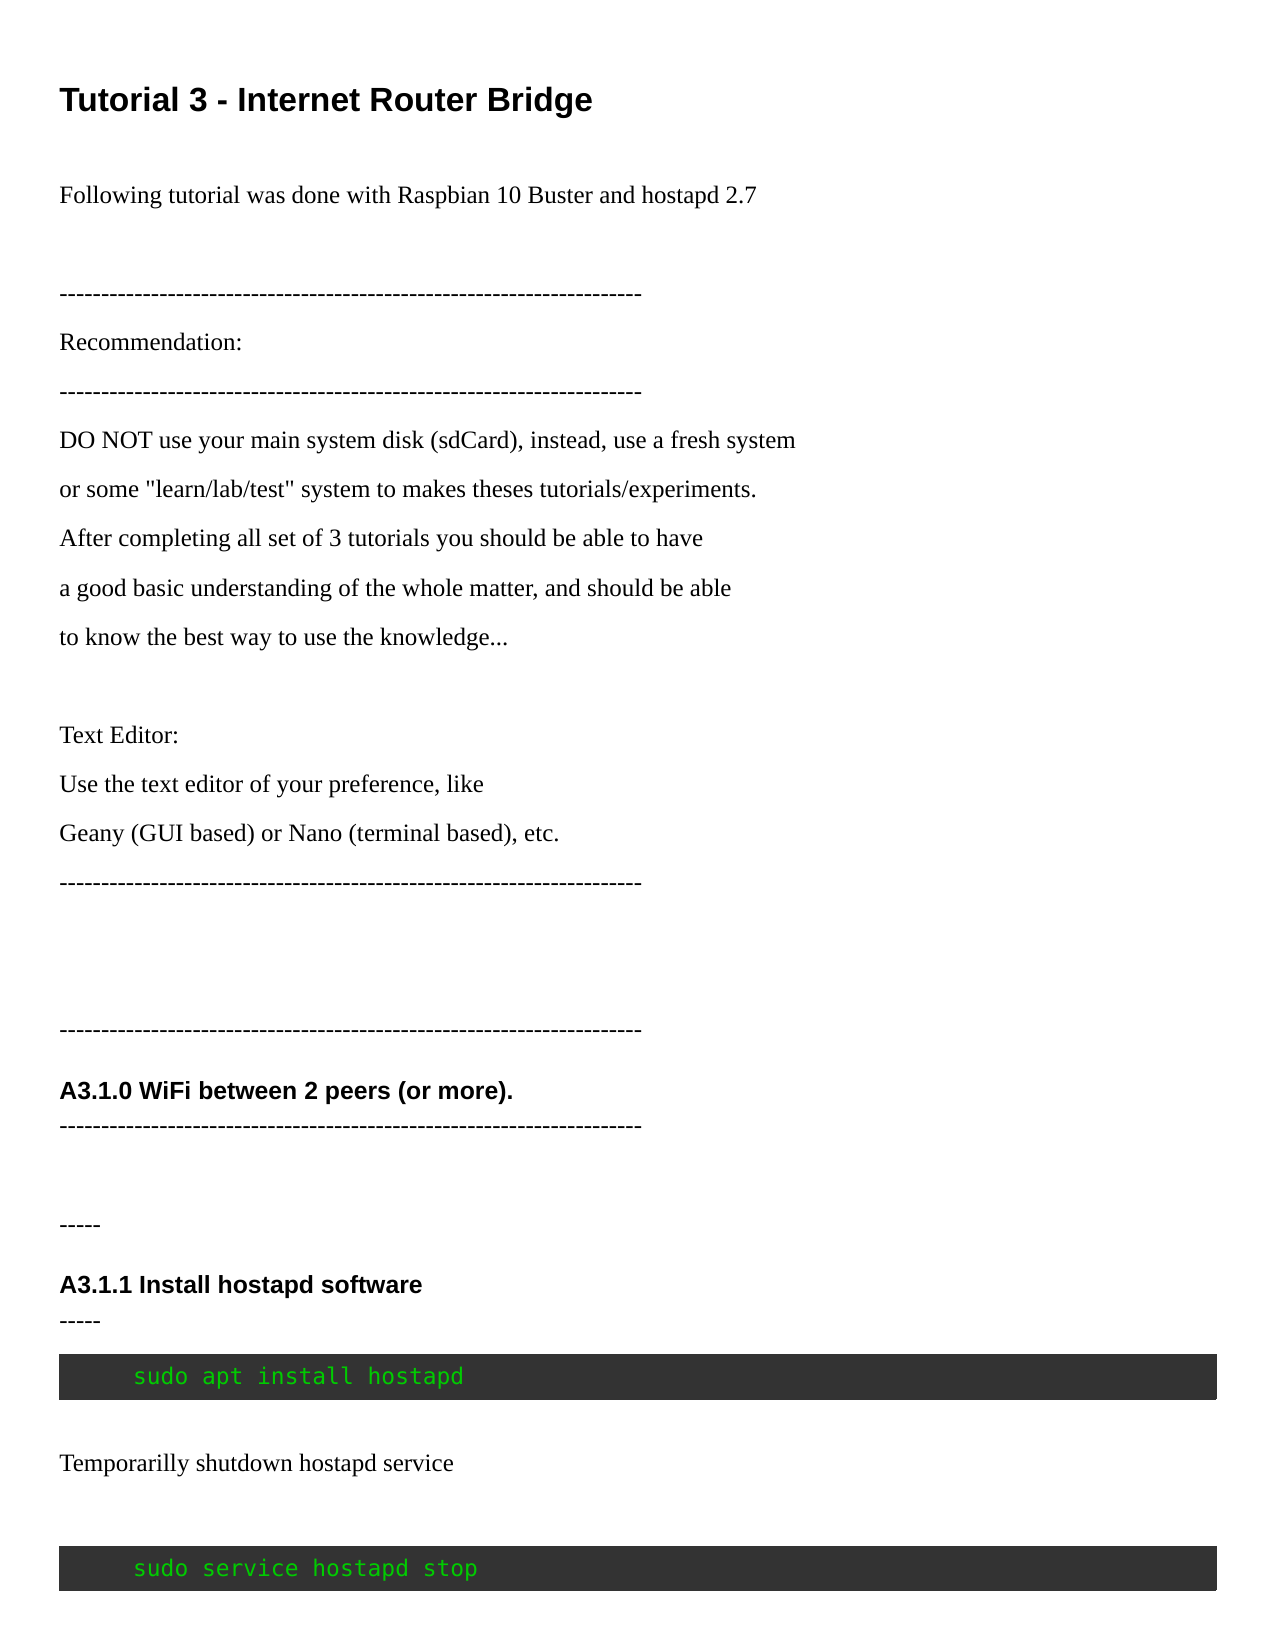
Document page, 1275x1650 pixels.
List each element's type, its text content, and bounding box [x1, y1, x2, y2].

text ---------------------------------------------------------------------- [59, 1014, 1216, 1043]
subtitle A3.1.1 Install hostapd software [59, 1270, 1216, 1299]
text ---------------------------------------------------------------------- [59, 867, 1216, 896]
text ---------------------------------------------------------------------- [59, 278, 1216, 307]
text sudo apt install hostapd [60, 1355, 1216, 1399]
text Following tutorial was done with Raspbian 10 Buster and hostapd 2.7 [59, 180, 1216, 209]
text DO NOT use your main system disk (sdCard), instead, use a fresh system [59, 425, 1216, 454]
text to know the best way to use the knowledge... [59, 622, 1216, 650]
text Text Editor: [59, 720, 1216, 748]
text ----- [59, 1305, 1216, 1334]
text sudo service hostapd stop [60, 1547, 1216, 1590]
text ---------------------------------------------------------------------- [59, 376, 1216, 405]
text ----- [59, 1209, 1216, 1237]
text Temporarilly shutdown hostapd service [59, 1448, 1216, 1476]
text Geany (GUI based) or Nano (terminal based), etc. [59, 818, 1216, 847]
text a good basic understanding of the whole matter, and should be able [59, 573, 1216, 601]
text Recommendation: [59, 327, 1216, 356]
text After completing all set of 3 tutorials you should be able to have [59, 523, 1216, 552]
subtitle A3.1.0 WiFi between 2 peers (or more). [59, 1076, 1216, 1104]
text Use the text editor of your preference, like [59, 769, 1216, 798]
subtitle Tutorial 3 - Internet Router Bridge [59, 80, 1216, 118]
text ---------------------------------------------------------------------- [59, 1111, 1216, 1139]
text or some "learn/lab/test" system to makes theses tutorials/experiments. [59, 474, 1216, 503]
